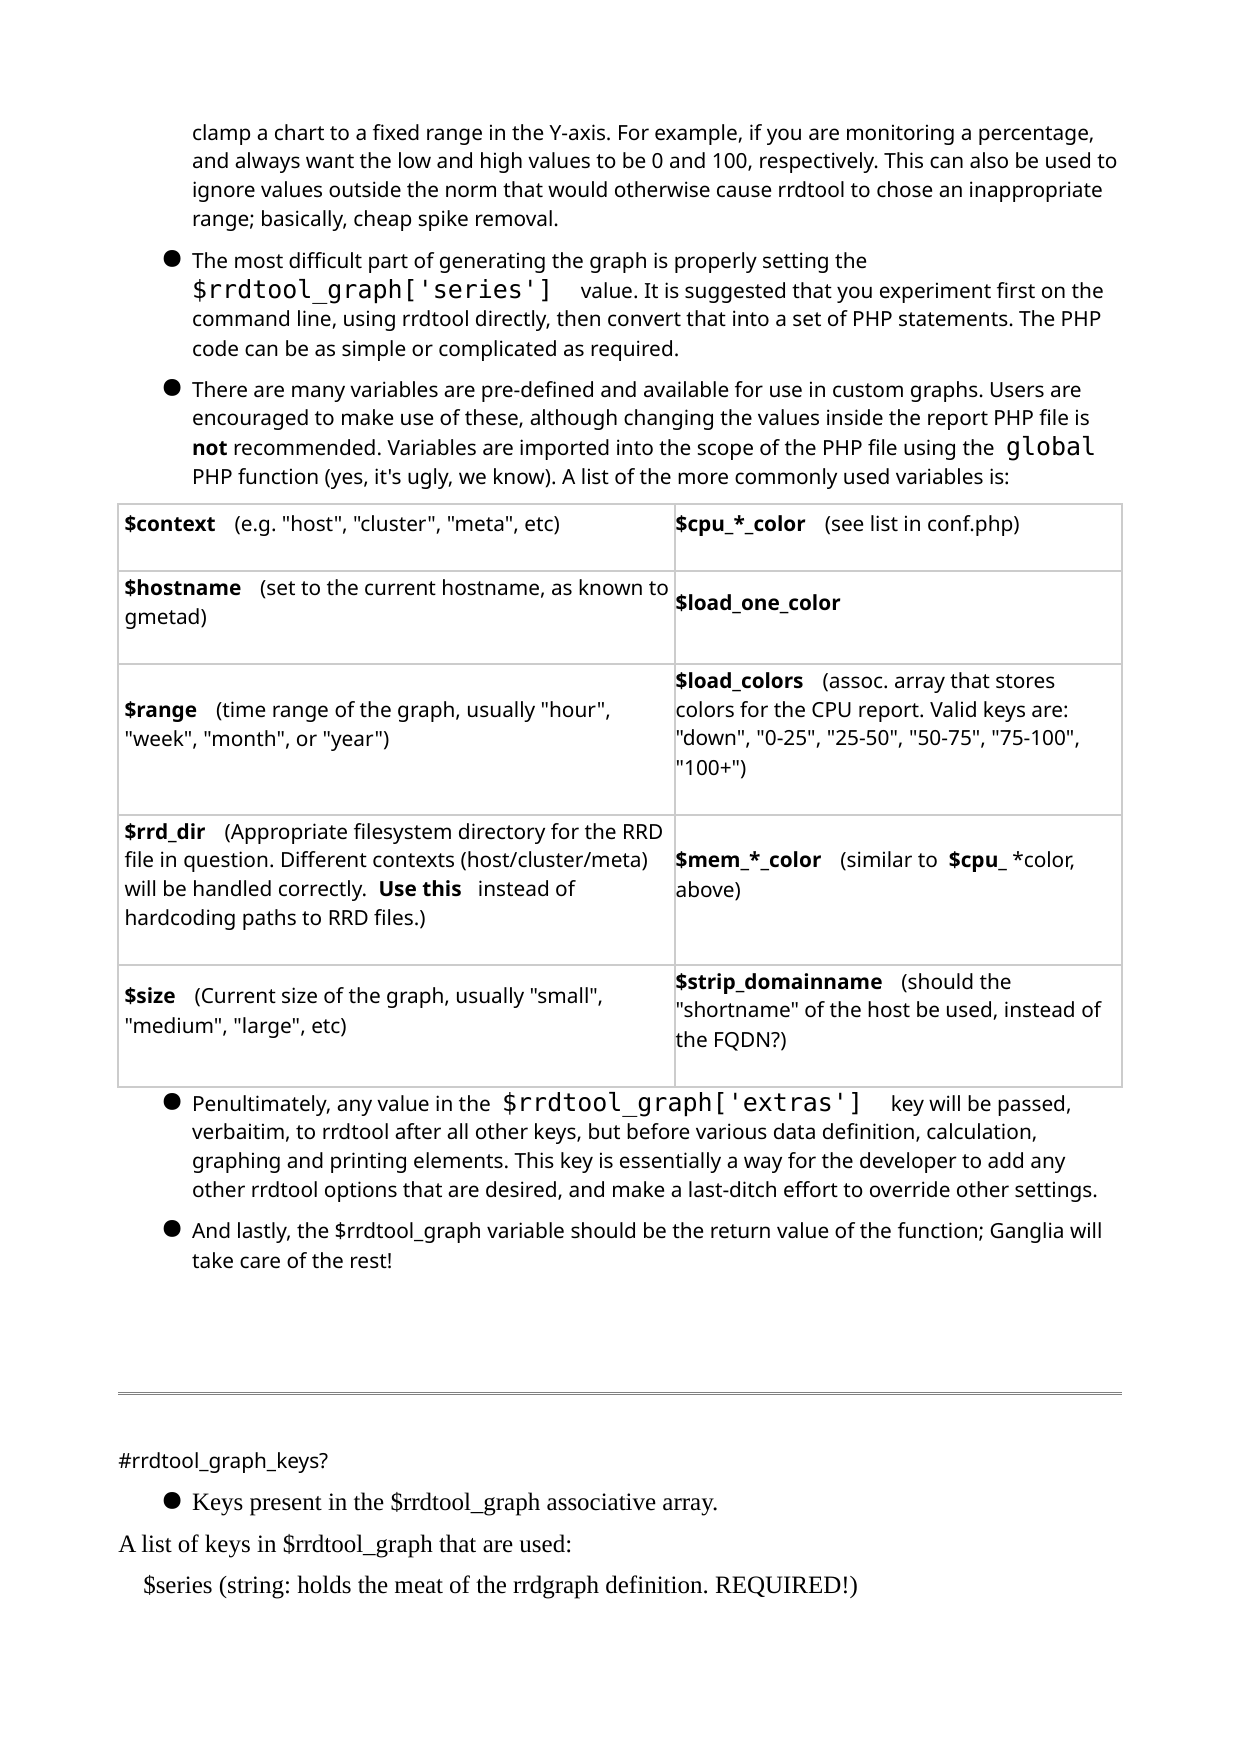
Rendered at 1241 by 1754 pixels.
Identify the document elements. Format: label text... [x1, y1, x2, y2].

table_cell $load_one_color [676, 572, 1121, 663]
list The most difficult part of generating the graph is properly setting the $rrdtool_graph['series'] value. It is suggested that you experiment first on the command line, using rrdtool directly, then convert that into a set of PHP statements. The PHP code can be as simple or complicated as required. [162, 245, 1122, 362]
table_cell $strip_domainname (should the "shortname" of the host be used, instead of the FQDN?) [676, 966, 1121, 1086]
list And lastly, the $rrdtool_graph variable should be the return value of the function; Ganglia will take care of the rest! [162, 1216, 1122, 1274]
table_header $cpu_*_color (see list in conf.php) [676, 505, 1121, 570]
table_header $context (e.g. "host", "cluster", "meta", etc) [119, 505, 674, 570]
table_cell $hostname (set to the current hostname, as known to gmetad) [119, 572, 674, 663]
table_cell $load_colors (assoc. array that stores colors for the CPU report. Valid keys are: "down", "0-25", "25-50", "50-75", "75-100", "100+") [676, 665, 1121, 814]
text $series (string: holds the meat of the rrdgraph definition. REQUIRED!) [118, 1570, 1122, 1599]
list Penultimately, any value in the $rrdtool_graph['extras'] key will be passed, verbaitim, to rrdtool after all other keys, but before various data definition, calculation, graphing and printing elements. This key is essentially a way for the developer to add any other rrdtool options that are desired, and make a last-ditch effort to override other settings. [162, 1088, 1122, 1204]
list There are many variables are pre-defined and available for use in custom graphs. Users are encouraged to make use of these, although changing the values inside the report PHP file is not recommended. Variables are imported into the scope of the PHP file using the global PHP function (yes, it's ugly, we know). A list of the more commonly used variables is: [162, 375, 1122, 491]
text A list of keys in $rrdtool_graph that are used: [118, 1529, 1122, 1557]
table_cell $size (Current size of the graph, usually "small", "medium", "large", etc) [119, 966, 674, 1086]
table_cell $rrd_dir (Appropriate filesystem directory for the RRD file in question. Different contexts (host/cluster/meta) will be handled correctly. Use this instead of hardcoding paths to RRD files.) [119, 816, 674, 964]
table_cell $mem_*_color (similar to $cpu_ *color, above) [676, 816, 1121, 964]
list Keys present in the $rrdtool_graph associative array. [162, 1487, 1122, 1516]
list clamp a chart to a fixed range in the Y-axis. For example, if you are monitoring a percentage, and always want the low and high values to be 0 and 100, respectively. This can also be used to ignore values outside the norm that would otherwise cause rrdtool to chose an inappropriate range; basically, cheap spike removal. [162, 118, 1122, 233]
table_cell $range (time range of the graph, usually "hour", "week", "month", or "year") [119, 665, 674, 814]
text #rrdtool_graph_keys? [118, 1445, 1122, 1475]
